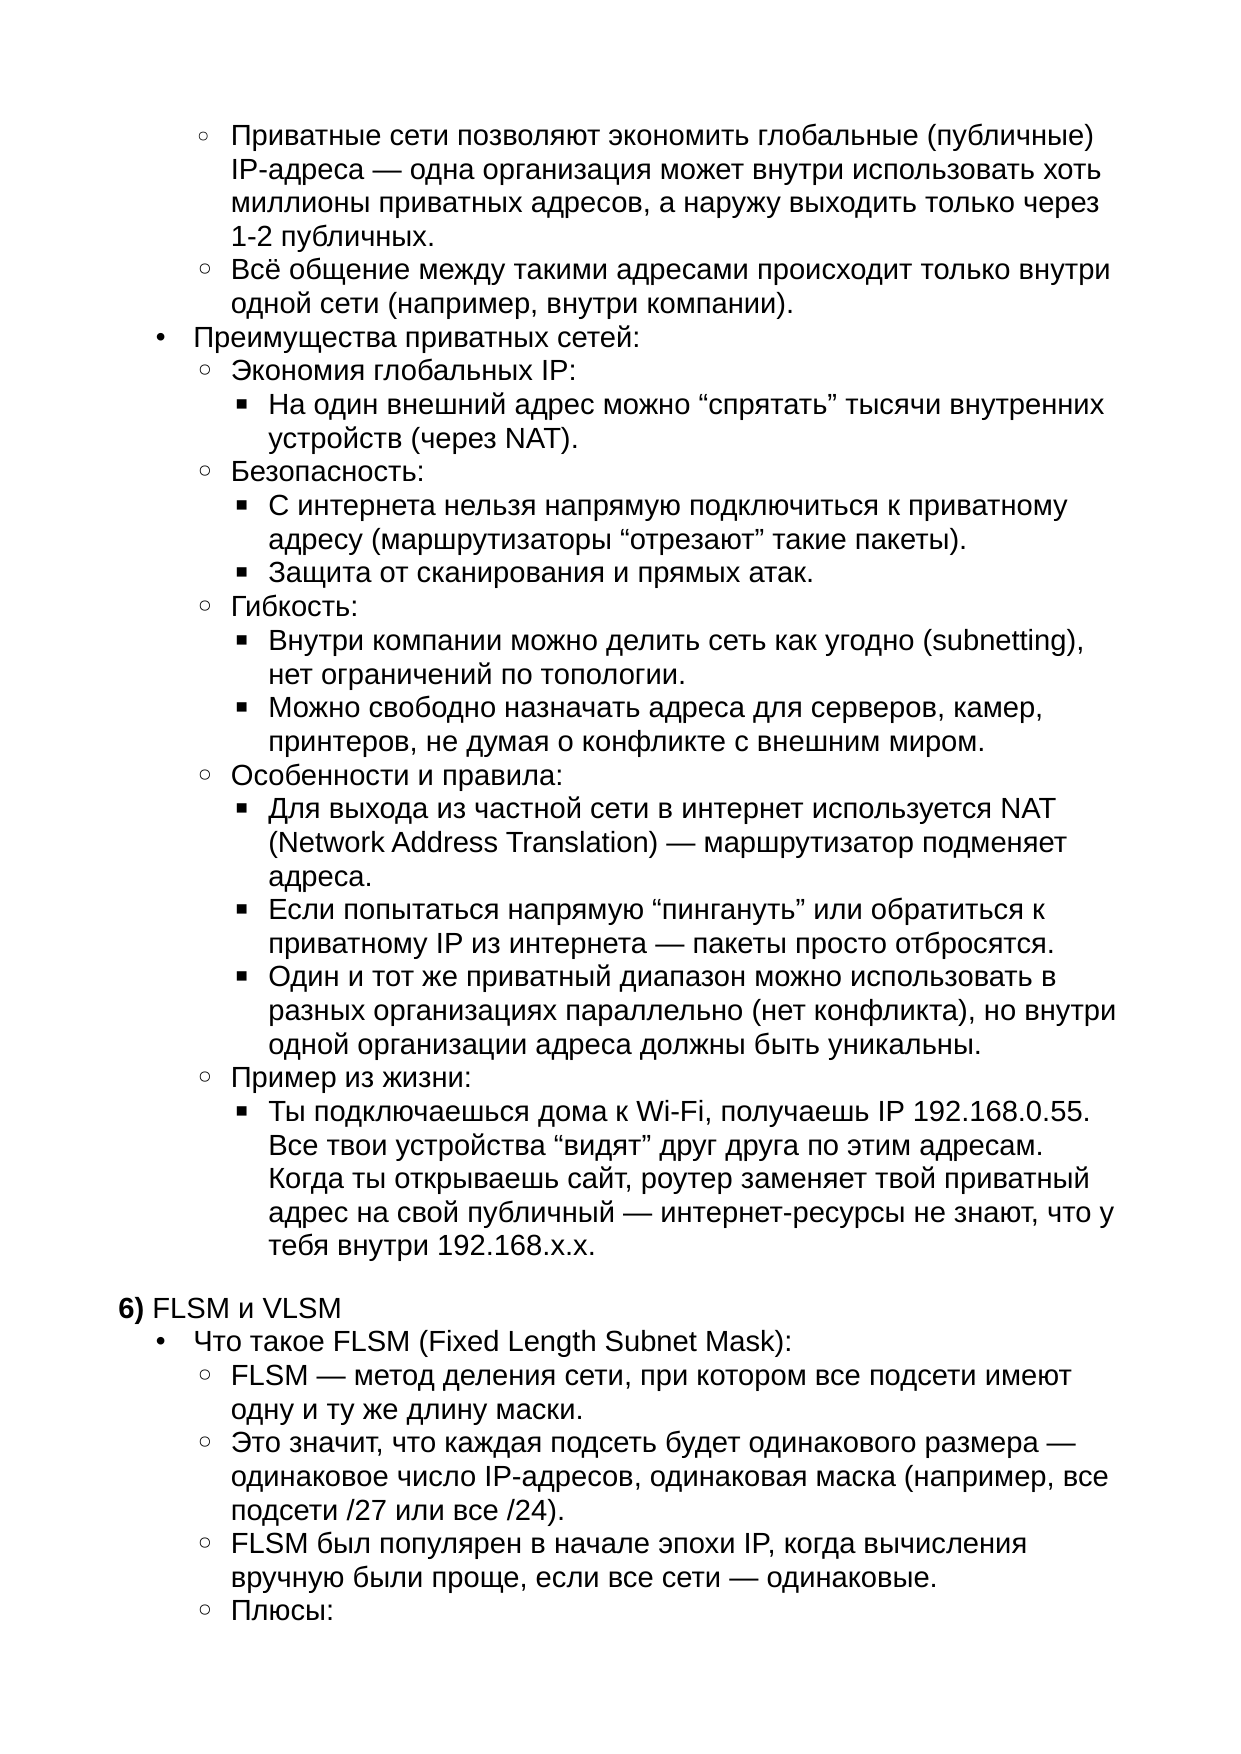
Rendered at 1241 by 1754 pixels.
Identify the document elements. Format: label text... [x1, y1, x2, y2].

list На один внешний адрес можно “спрятать” тысячи внутренних устройств (через NAT). [231, 387, 1122, 454]
list Всё общение между такими адресами происходит только внутри одной сети (например, внутри компании). [193, 252, 1122, 319]
list Пример из жизни: [193, 1060, 1122, 1094]
list Можно свободно назначать адреса для серверов, камер, принтеров, не думая о конфликте с внешним миром. [231, 690, 1122, 757]
list Особенности и правила: [193, 757, 1122, 791]
list Защита от сканирования и прямых атак. [231, 555, 1122, 589]
list Экономия глобальных IP: [193, 353, 1122, 387]
list Гибкость: [193, 589, 1122, 623]
list Ты подключаешься дома к Wi-Fi, получаешь IP 192.168.0.55. Все твои устройства “видят” друг друга по этим адресам. Когда ты открываешь сайт, роутер заменяет твой приватный адрес на свой публичный — интернет-ресурсы не знают, что у тебя внутри 192.168.x.x. [231, 1094, 1122, 1262]
list Это значит, что каждая подсеть будет одинакового размера — одинаковое число IP-адресов, одинаковая маска (например, все подсети /27 или все /24). [193, 1425, 1122, 1526]
list Приватные сети позволяют экономить глобальные (публичные) IP-адреса — одна организация может внутри использовать хоть миллионы приватных адресов, а наружу выходить только через 1-2 публичных. [193, 118, 1122, 252]
list Один и тот же приватный диапазон можно использовать в разных организациях параллельно (нет конфликта), но внутри одной организации адреса должны быть уникальны. [231, 959, 1122, 1060]
list Преимущества приватных сетей: [156, 319, 1122, 353]
text 6) FLSM и VLSM [118, 1291, 1122, 1324]
list Для выхода из частной сети в интернет используется NAT (Network Address Translation) — маршрутизатор подменяет адреса. [231, 791, 1122, 892]
list FLSM был популярен в начале эпохи IP, когда вычисления вручную были проще, если все сети — одинаковые. [193, 1526, 1122, 1593]
list FLSM — метод деления сети, при котором все подсети имеют одну и ту же длину маски. [193, 1358, 1122, 1425]
list С интернета нельзя напрямую подключиться к приватному адресу (маршрутизаторы “отрезают” такие пакеты). [231, 488, 1122, 555]
list Если попытаться напрямую “пингануть” или обратиться к приватному IP из интернета — пакеты просто отбросятся. [231, 892, 1122, 959]
list Плюсы: [193, 1593, 1122, 1627]
list Безопасность: [193, 454, 1122, 488]
list Что такое FLSM (Fixed Length Subnet Mask): [156, 1324, 1122, 1358]
list Внутри компании можно делить сеть как угодно (subnetting), нет ограничений по топологии. [231, 623, 1122, 690]
